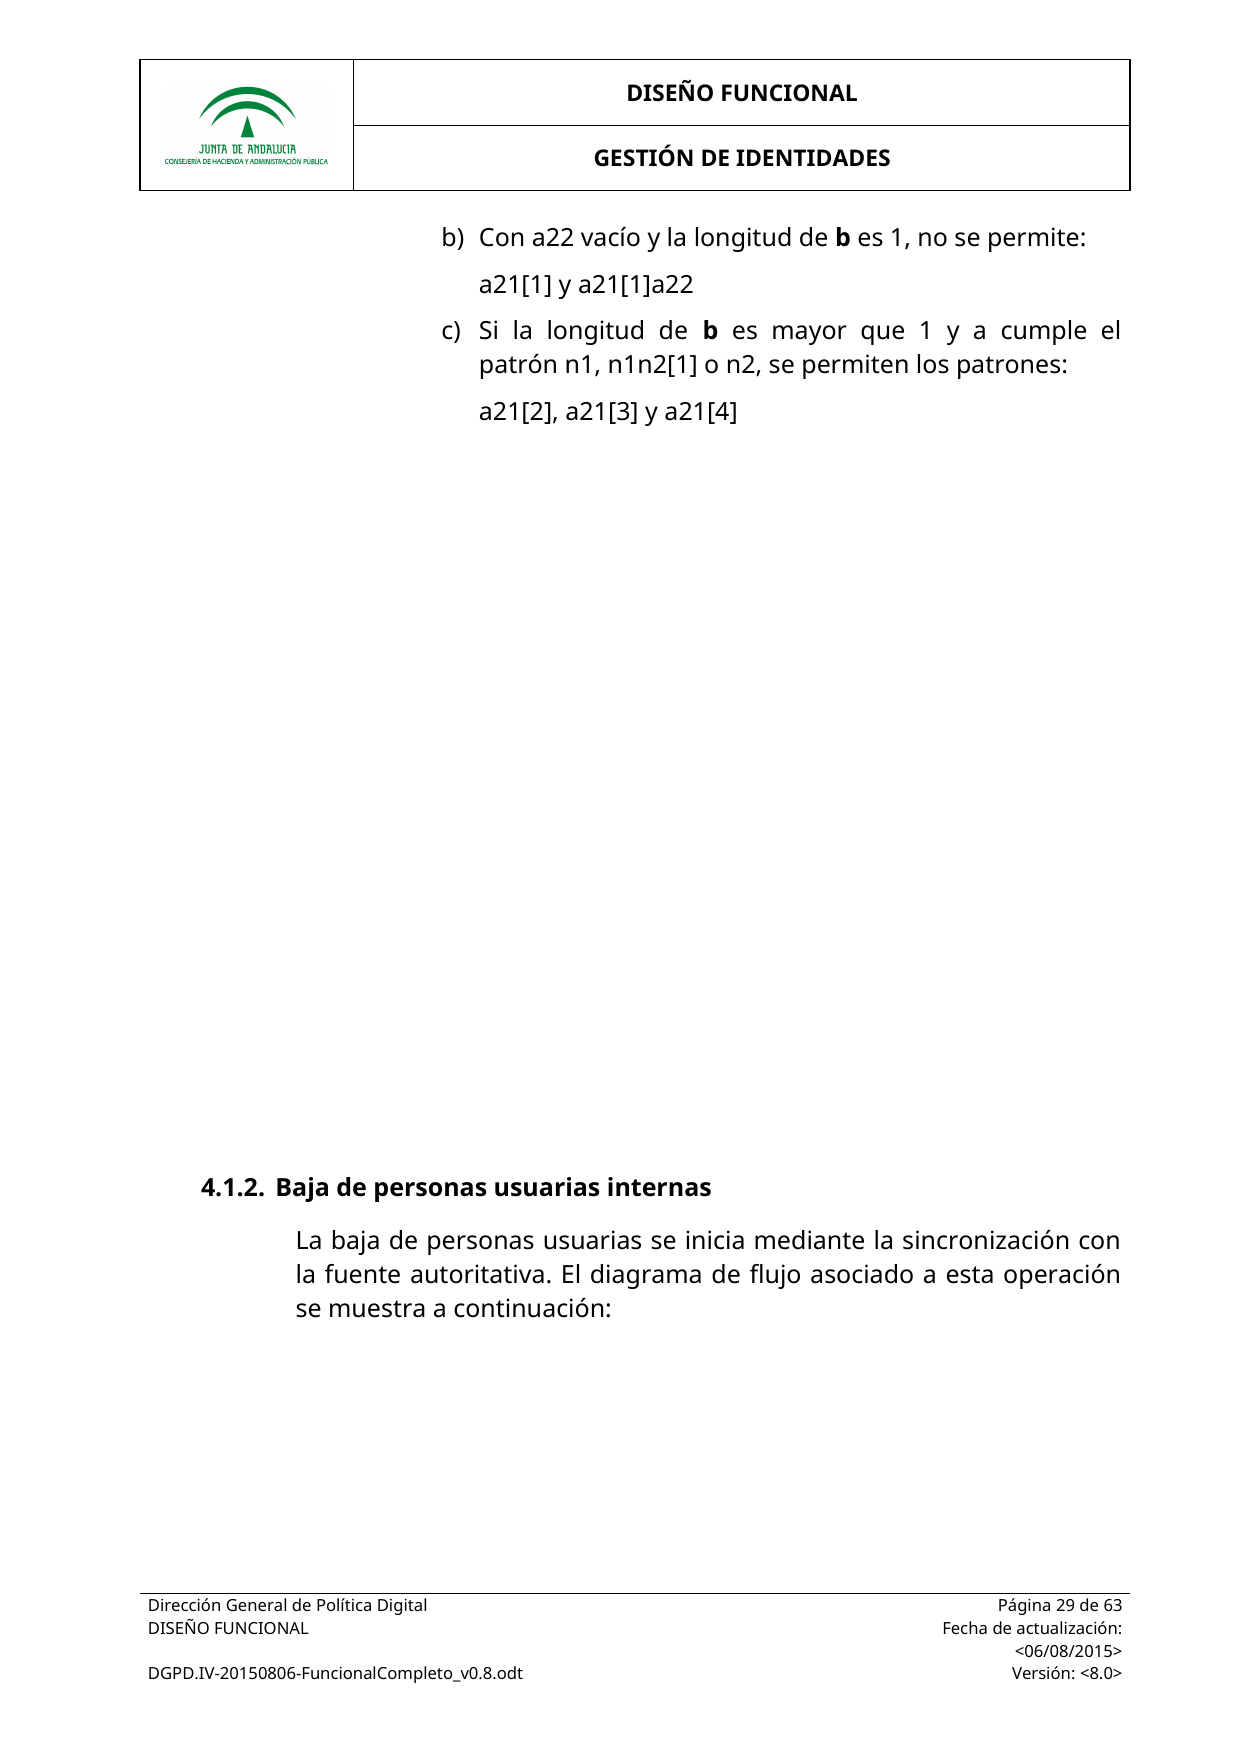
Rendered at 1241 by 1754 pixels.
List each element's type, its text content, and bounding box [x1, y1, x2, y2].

list a21[2], a21[3] y a21[4] [441, 393, 1122, 428]
text La baja de personas usuarias se inicia mediante la sincronización con la fuente autoritativa. El diagrama de flujo asociado a esta operación se muestra a continuación: [295, 1223, 1122, 1325]
list a21[1] y a21[1]a22 [441, 266, 1122, 300]
list Con a22 vacío y la longitud de b es 1, no se permite: [441, 220, 1122, 254]
list Si la longitud de b es mayor que 1 y a cumple el patrón n1, n1n2[1] o n2, se permiten los patrones: [441, 313, 1122, 381]
subtitle Baja de personas usuarias internas [201, 1170, 1122, 1204]
picture [164, 85, 330, 165]
